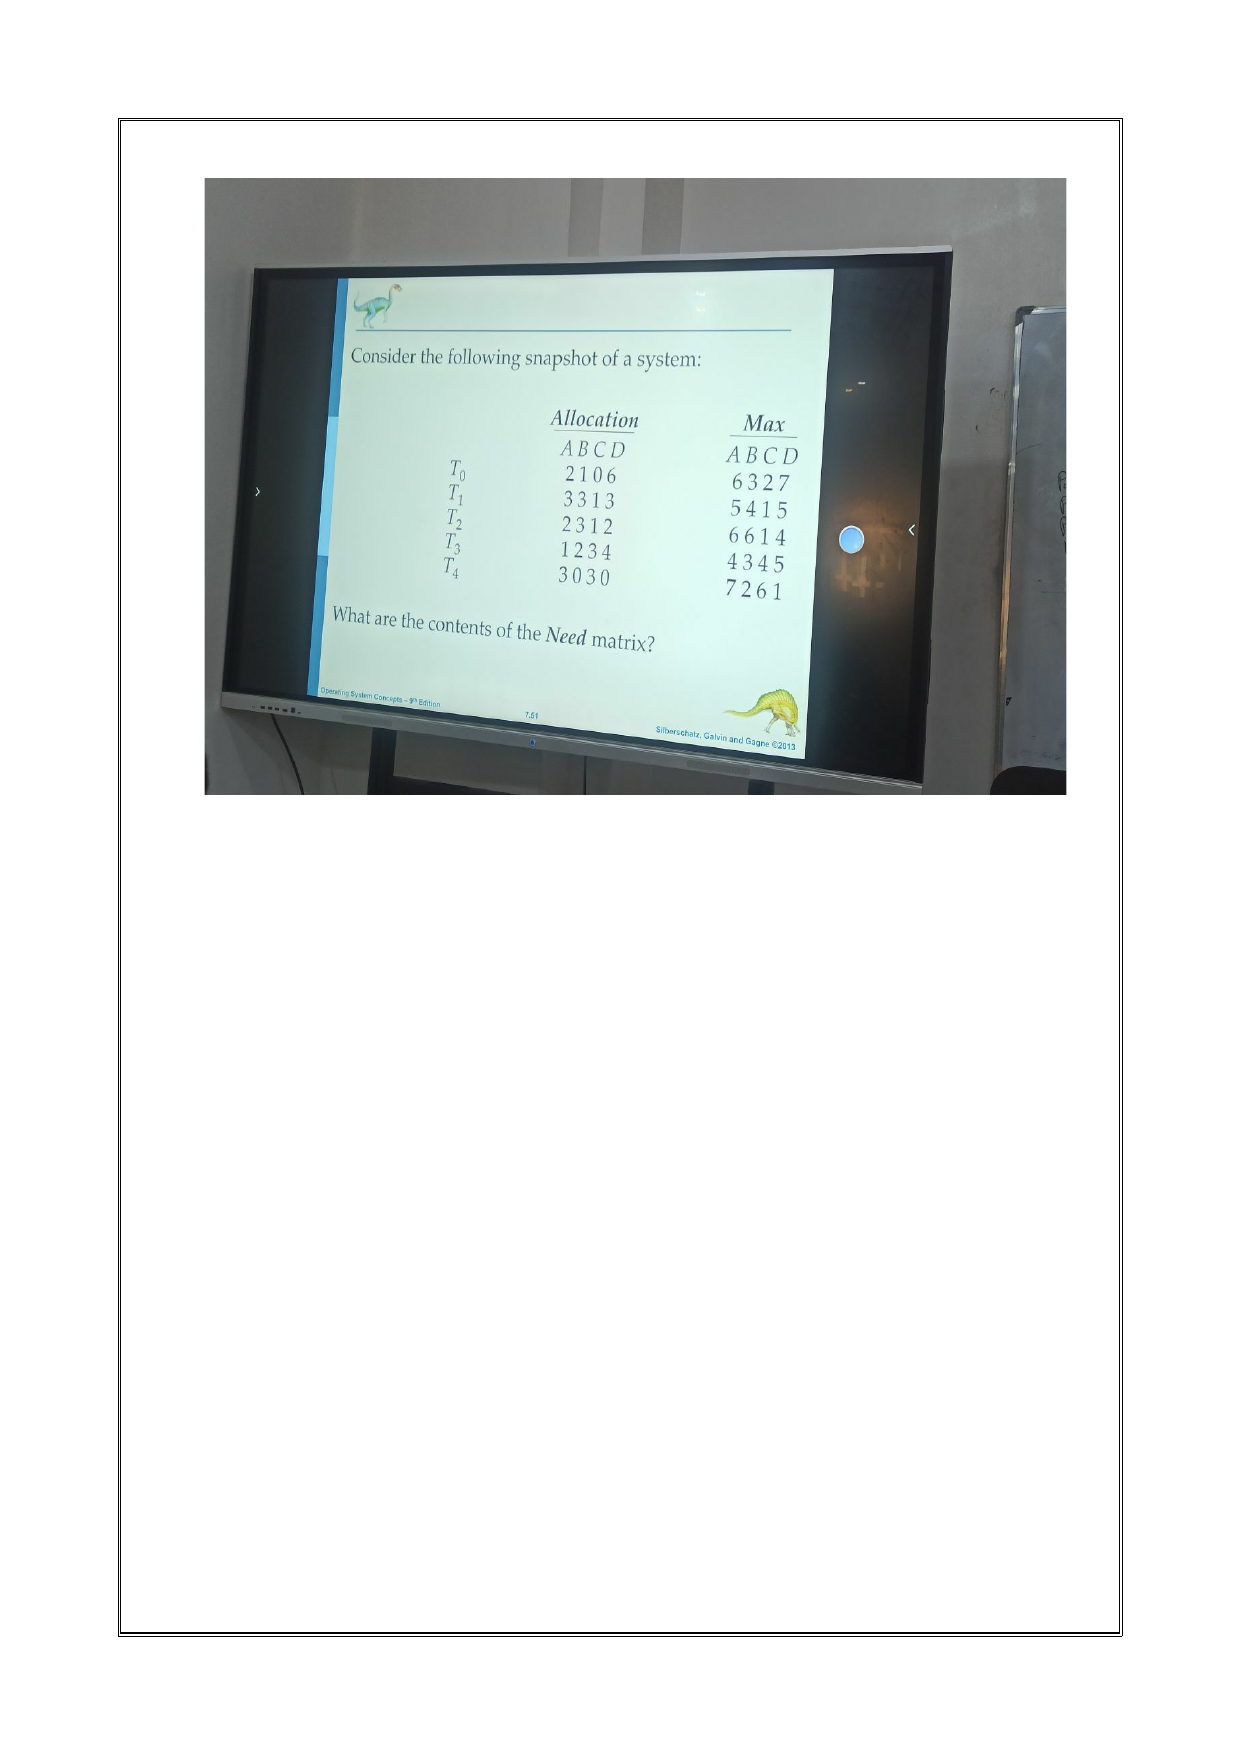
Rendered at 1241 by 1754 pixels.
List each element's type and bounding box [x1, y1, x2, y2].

picture [204, 178, 1067, 795]
